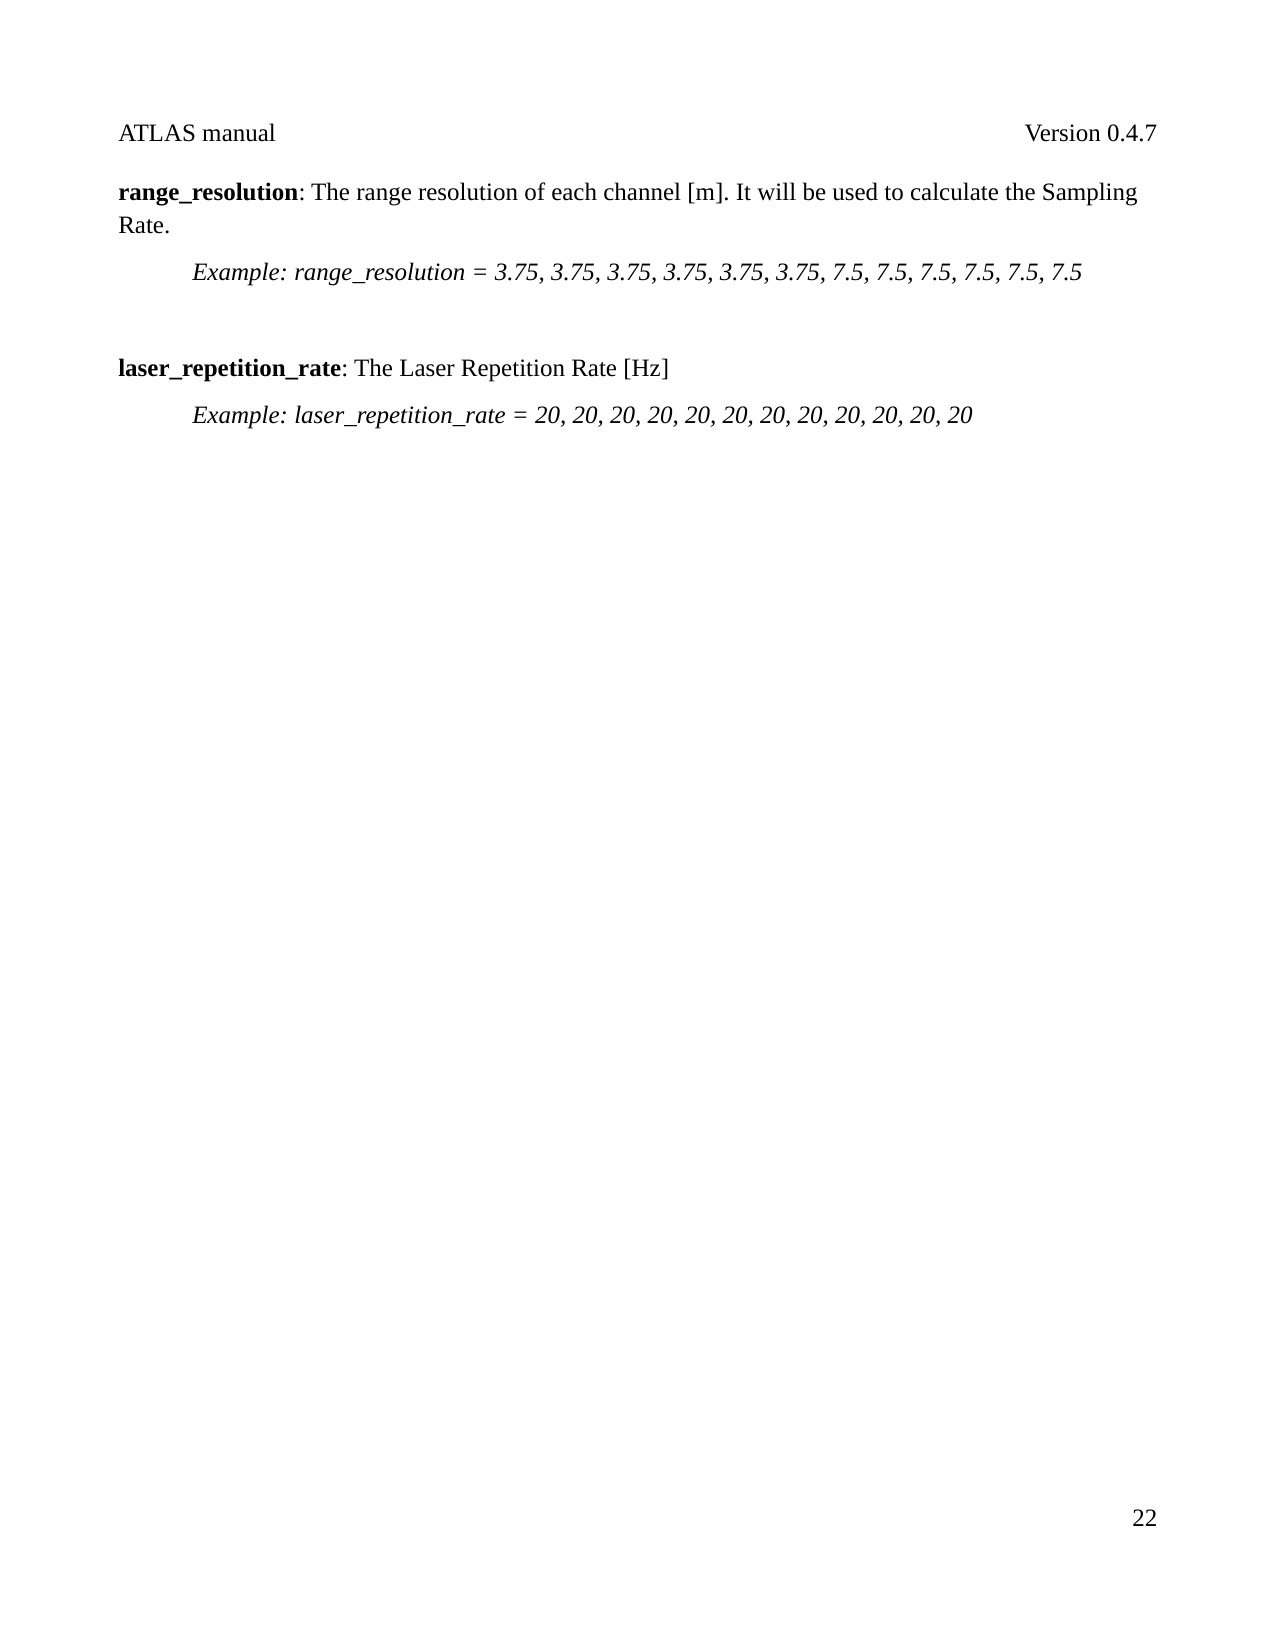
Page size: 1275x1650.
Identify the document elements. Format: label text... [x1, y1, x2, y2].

text Example: laser_repetition_rate = 20, 20, 20, 20, 20, 20, 20, 20, 20, 20, 20, 20 [118, 400, 1157, 429]
text laser_repetition_rate: The Laser Repetition Rate [Hz] [118, 353, 1157, 381]
text Example: range_resolution = 3.75, 3.75, 3.75, 3.75, 3.75, 3.75, 7.5, 7.5, 7.5, 7.5, 7.5, 7.5 [118, 257, 1157, 286]
text range_resolution: The range resolution of each channel [m]. It will be used to calculate the Sampling Rate. [118, 177, 1157, 239]
